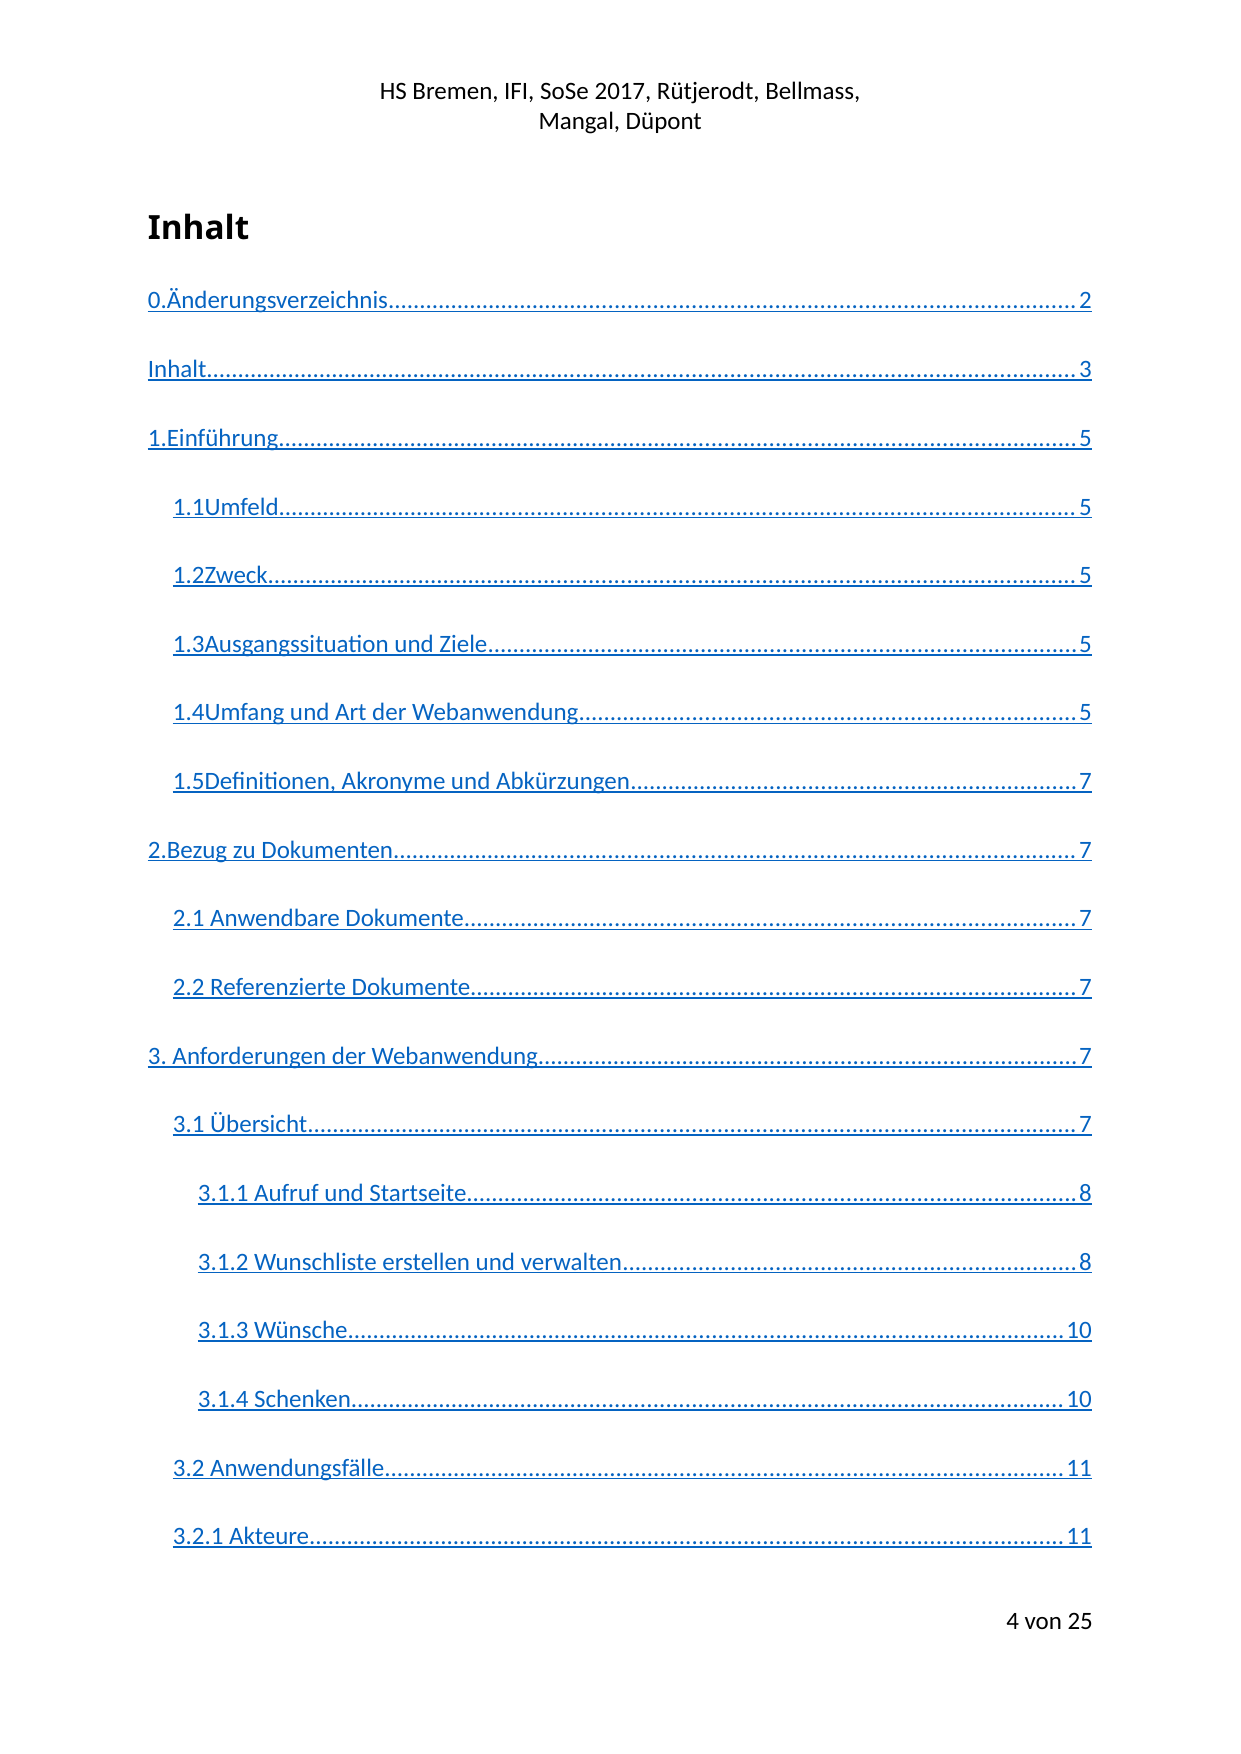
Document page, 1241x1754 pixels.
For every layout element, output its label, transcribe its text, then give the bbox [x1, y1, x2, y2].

text 1.2 Zweck 5 [173, 559, 1093, 590]
text Inhalt 3 [148, 353, 1093, 384]
text 0. Änderungsverzeichnis 2 [148, 285, 1093, 315]
text 3.1.2 Wunschliste erstellen und verwalten 8 [198, 1246, 1093, 1276]
text 2. Bezug zu Dokumenten 7 [148, 834, 1093, 864]
text 3.2 Anwendungsfälle 11 [173, 1452, 1093, 1482]
text 3. Anforderungen der Webanwendung 7 [148, 1040, 1093, 1070]
text 3.1.3 Wünsche 10 [198, 1314, 1093, 1345]
text 1.1 Umfeld 5 [173, 491, 1093, 521]
text 3.1.1 Aufruf und Startseite 8 [198, 1177, 1093, 1208]
text 1. Einführung 5 [148, 422, 1093, 452]
text 1.5 Definitionen, Akronyme und Abkürzungen 7 [173, 765, 1093, 796]
text 3.2.1 Akteure 11 [173, 1520, 1093, 1551]
subtitle Inhalt [148, 204, 1093, 249]
text 1.4 Umfang und Art der Webanwendung 5 [173, 697, 1093, 727]
text 3.1 Übersicht 7 [173, 1108, 1093, 1139]
text 1.3 Ausgangssituation und Ziele 5 [173, 628, 1093, 658]
text 3.1.4 Schenken 10 [198, 1383, 1093, 1413]
text 2.1 Anwendbare Dokumente 7 [173, 902, 1093, 933]
text 2.2 Referenzierte Dokumente 7 [173, 971, 1093, 1002]
